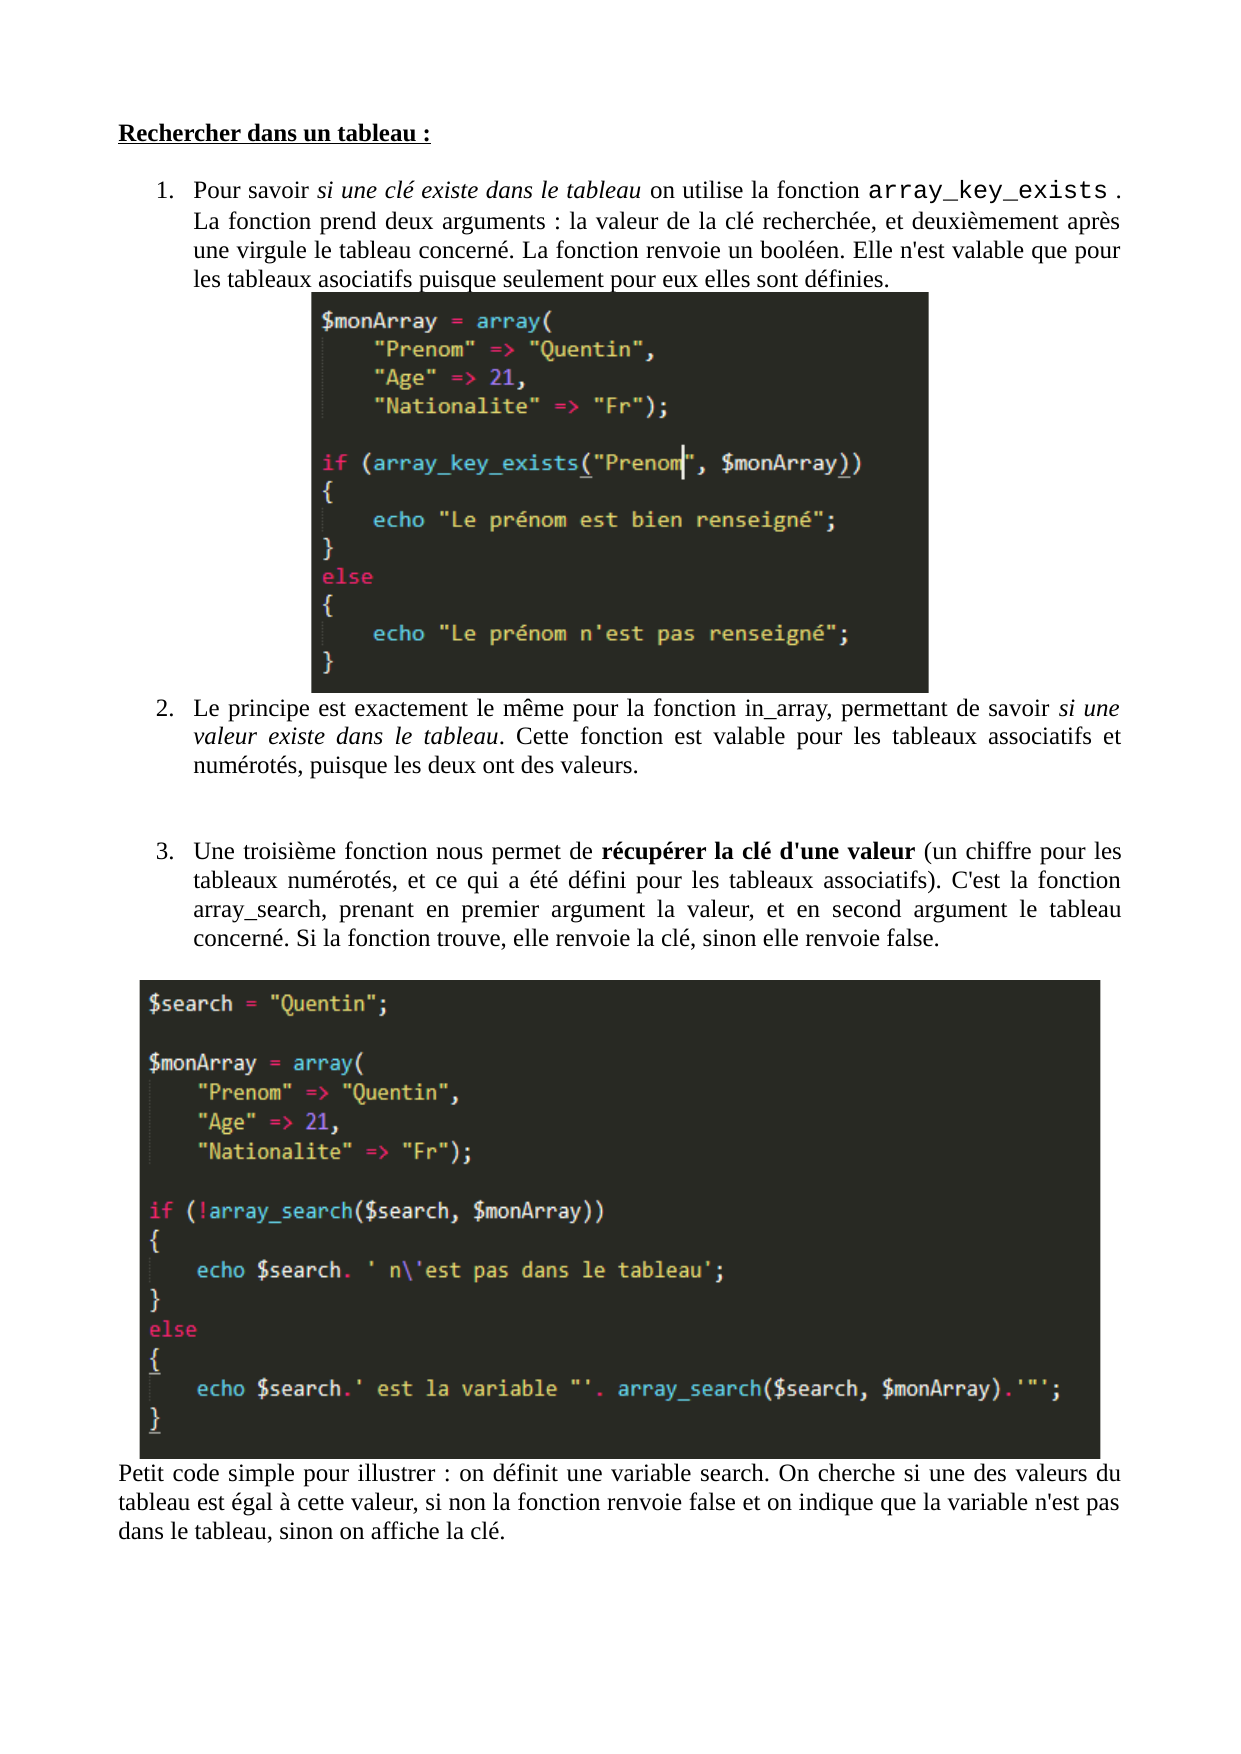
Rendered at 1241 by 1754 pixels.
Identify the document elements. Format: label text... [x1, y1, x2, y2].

text Rechercher dans un tableau : [118, 118, 1122, 147]
text Petit code simple pour illustrer : on définit une variable search. On cherche si une des valeurs du tableau est égal à cette valeur, si non la fonction renvoie false et on indique que la variable n'est pas dans le tableau, sinon on affiche la clé. [118, 980, 1122, 1544]
list Pour savoir si une clé existe dans le tableau on utilise la fonction array_key_exists . La fonction prend deux arguments : la valeur de la clé recherchée, et deuxièmement après une virgule le tableau concerné. La fonction renvoie un booléen. Elle n'est valable que pour les tableaux asociatifs puisque seulement pour eux elles sont définies. [156, 176, 1122, 293]
list Le principe est exactement le même pour la fonction in_array, permettant de savoir si une valeur existe dans le tableau. Cette fonction est valable pour les tableaux associatifs et numérotés, puisque les deux ont des valeurs. [156, 293, 1122, 779]
list Une troisième fonction nous permet de récupérer la clé d'une valeur (un chiffre pour les tableaux numérotés, et ce qui a été défini pour les tableaux associatifs). C'est la fonction array_search, prenant en premier argument la valeur, et en second argument le tableau concerné. Si la fonction trouve, elle renvoie la clé, sinon elle renvoie false. [156, 836, 1122, 951]
